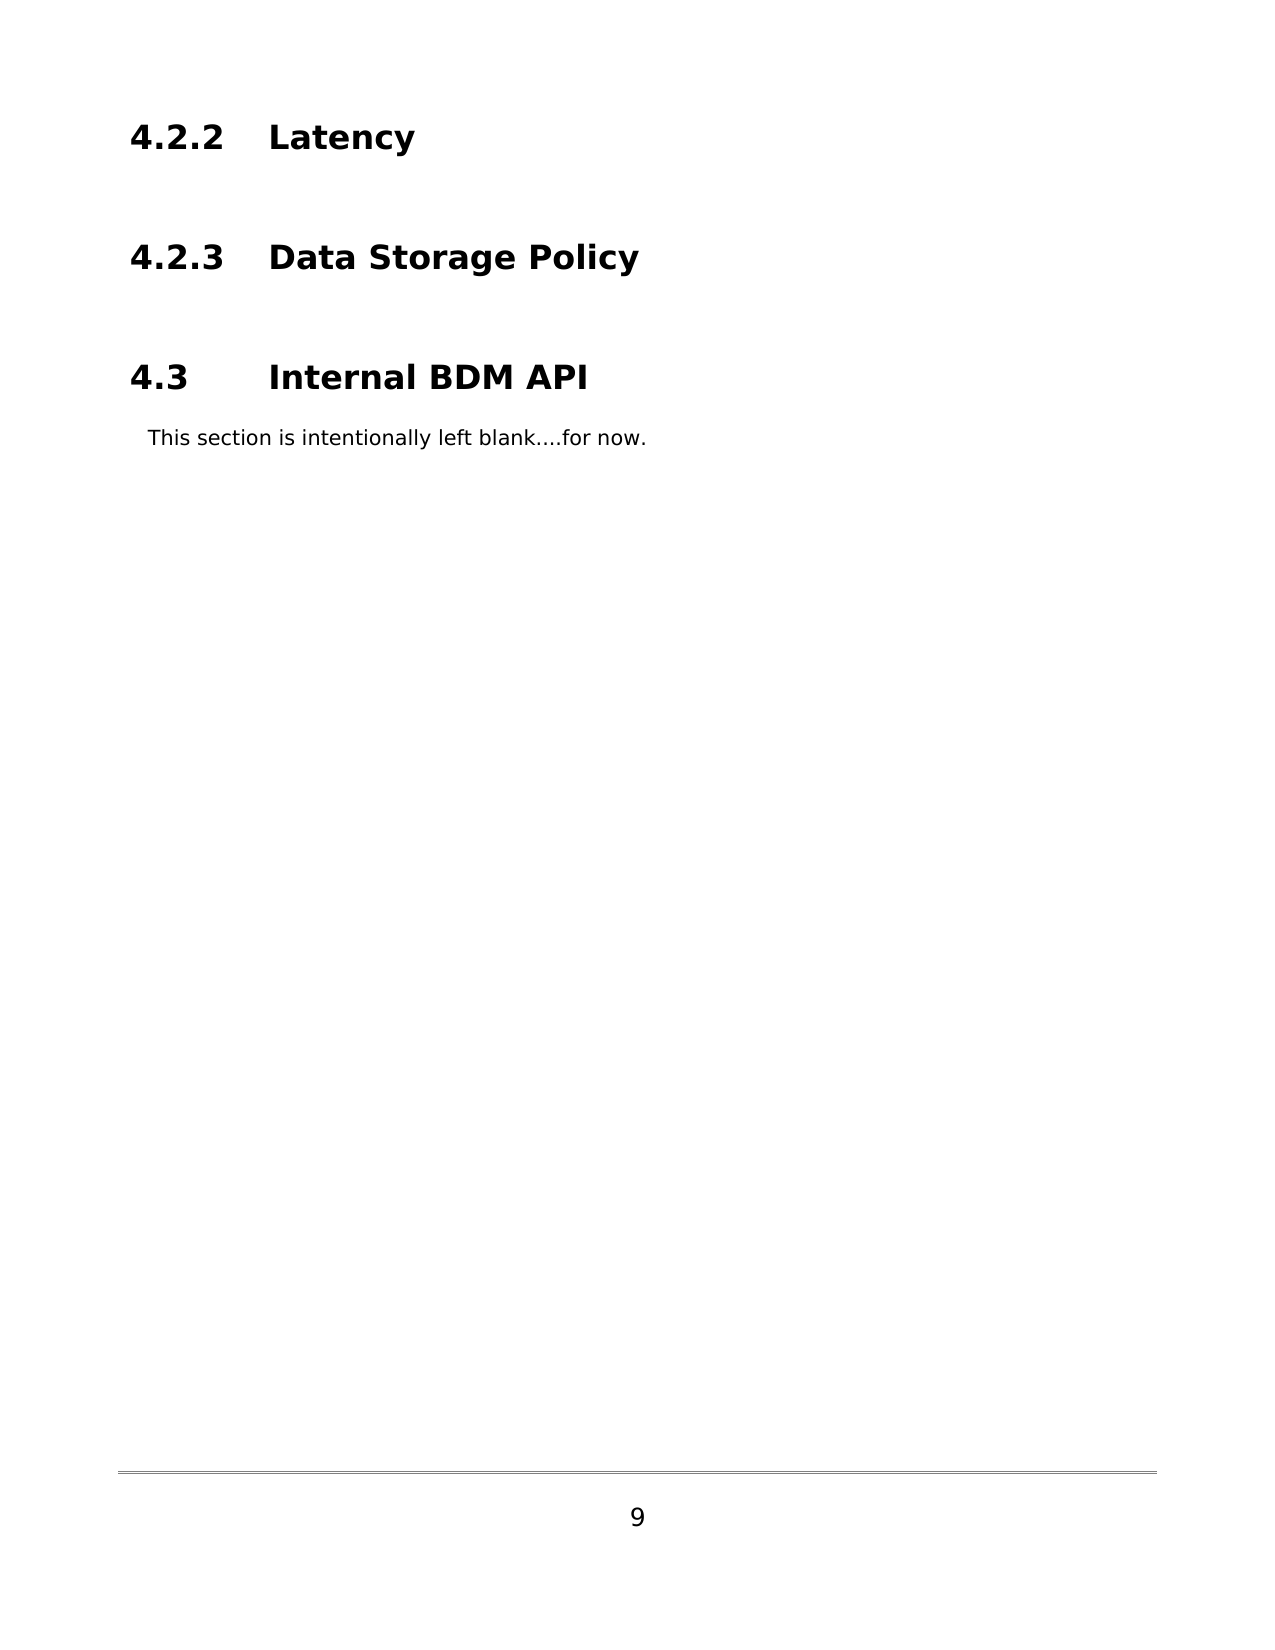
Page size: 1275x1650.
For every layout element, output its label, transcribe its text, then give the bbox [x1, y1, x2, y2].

subtitle Latency [118, 118, 1157, 157]
subtitle Data Storage Policy [118, 238, 1157, 277]
text This section is intentionally left blank....for now. [148, 426, 1157, 450]
subtitle Internal BDM API [118, 358, 1157, 397]
